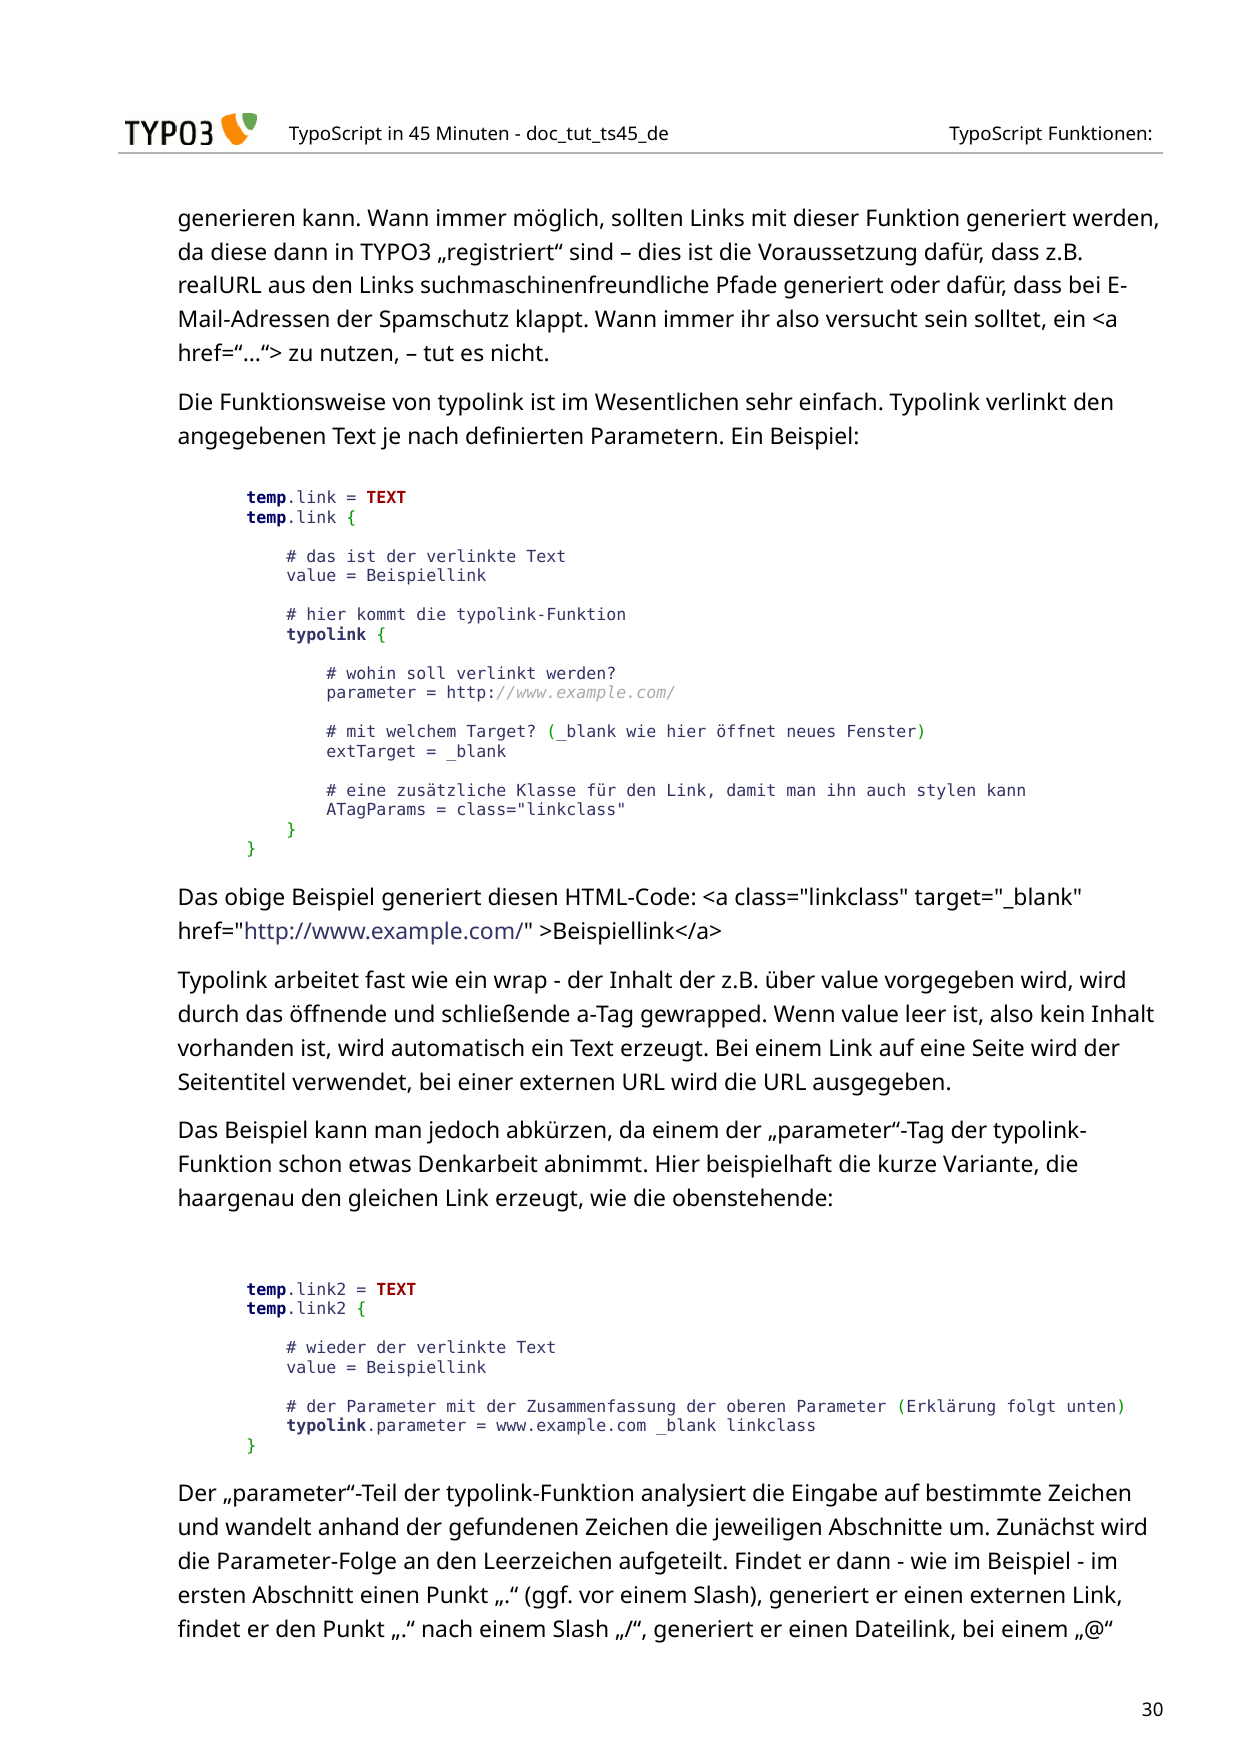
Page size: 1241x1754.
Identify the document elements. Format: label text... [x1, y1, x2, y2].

text # hier kommt die typolink-Funktion [236, 605, 1163, 625]
text temp.link = TEXT [236, 488, 1163, 508]
text value = Beispiellink [236, 1357, 1163, 1377]
text value = Beispiellink [236, 566, 1163, 586]
text # eine zusätzliche Klasse für den Link, damit man ihn auch stylen kann [236, 781, 1163, 800]
text } [236, 1435, 1163, 1455]
text ATagParams = class="linkclass" [236, 800, 1163, 819]
text Das Beispiel kann man jedoch abkürzen, da einem der „parameter“-Tag der typolink-Funktion schon etwas Denkarbeit abnimmt. Hier beispielhaft die kurze Variante, die haargenau den gleichen Link erzeugt, wie die obenstehende: [177, 1114, 1163, 1213]
text parameter = http://www.example.com/ [236, 683, 1163, 703]
text } [236, 819, 1163, 839]
text # der Parameter mit der Zusammenfassung der oberen Parameter (Erklärung folgt unten) [236, 1396, 1163, 1416]
text # das ist der verlinkte Text [236, 547, 1163, 566]
text Typolink arbeitet fast wie ein wrap - der Inhalt der z.B. über value vorgegeben wird, wird durch das öffnende und schließende a-Tag gewrapped. Wenn value leer ist, also kein Inhalt vorhanden ist, wird automatisch ein Text erzeugt. Bei einem Link auf eine Seite wird der Seitentitel verwendet, bei einer externen URL wird die URL ausgegeben. [177, 963, 1163, 1096]
text temp.link { [236, 508, 1163, 527]
text typolink { [236, 625, 1163, 644]
text temp.link2 { [236, 1299, 1163, 1318]
text typolink.parameter = www.example.com _blank linkclass [236, 1416, 1163, 1435]
text temp.link2 = TEXT [236, 1279, 1163, 1299]
text Der „parameter“-Teil der typolink-Funktion analysiert die Eingabe auf bestimmte Zeichen und wandelt anhand der gefundenen Zeichen die jeweiligen Abschnitte um. Zunächst wird die Parameter-Folge an den Leerzeichen aufgeteilt. Findet er dann - wie im Beispiel - im ersten Abschnitt einen Punkt „.“ (ggf. vor einem Slash), generiert er einen externen Link, findet er den Punkt „.“ nach einem Slash „/“, generiert er einen Dateilink, bei einem „@“ [177, 1477, 1163, 1644]
text # wohin soll verlinkt werden? [236, 664, 1163, 683]
text generieren kann. Wann immer möglich, sollten Links mit dieser Funktion generiert werden, da diese dann in TYPO3 „registriert“ sind – dies ist die Voraussetzung dafür, dass z.B. realURL aus den Links suchmaschinenfreundliche Pfade generiert oder dafür, dass bei E-Mail-Adressen der Spamschutz klappt. Wann immer ihr also versucht sein solltet, ein <a href=“...“> zu nutzen, – tut es nicht. [177, 202, 1163, 368]
picture [124, 112, 260, 145]
text } [236, 839, 1163, 858]
text extTarget = _blank [236, 742, 1163, 761]
text # mit welchem Target? (_blank wie hier öffnet neues Fenster) [236, 722, 1163, 742]
text Das obige Beispiel generiert diesen HTML-Code: <a class="linkclass" target="_blank" href="http://www.example.com/" >Beispiellink</a> [177, 881, 1163, 946]
text Die Funktionsweise von typolink ist im Wesentlichen sehr einfach. Typolink verlinkt den angegebenen Text je nach definierten Parametern. Ein Beispiel: [177, 386, 1163, 451]
text # wieder der verlinkte Text [236, 1338, 1163, 1357]
